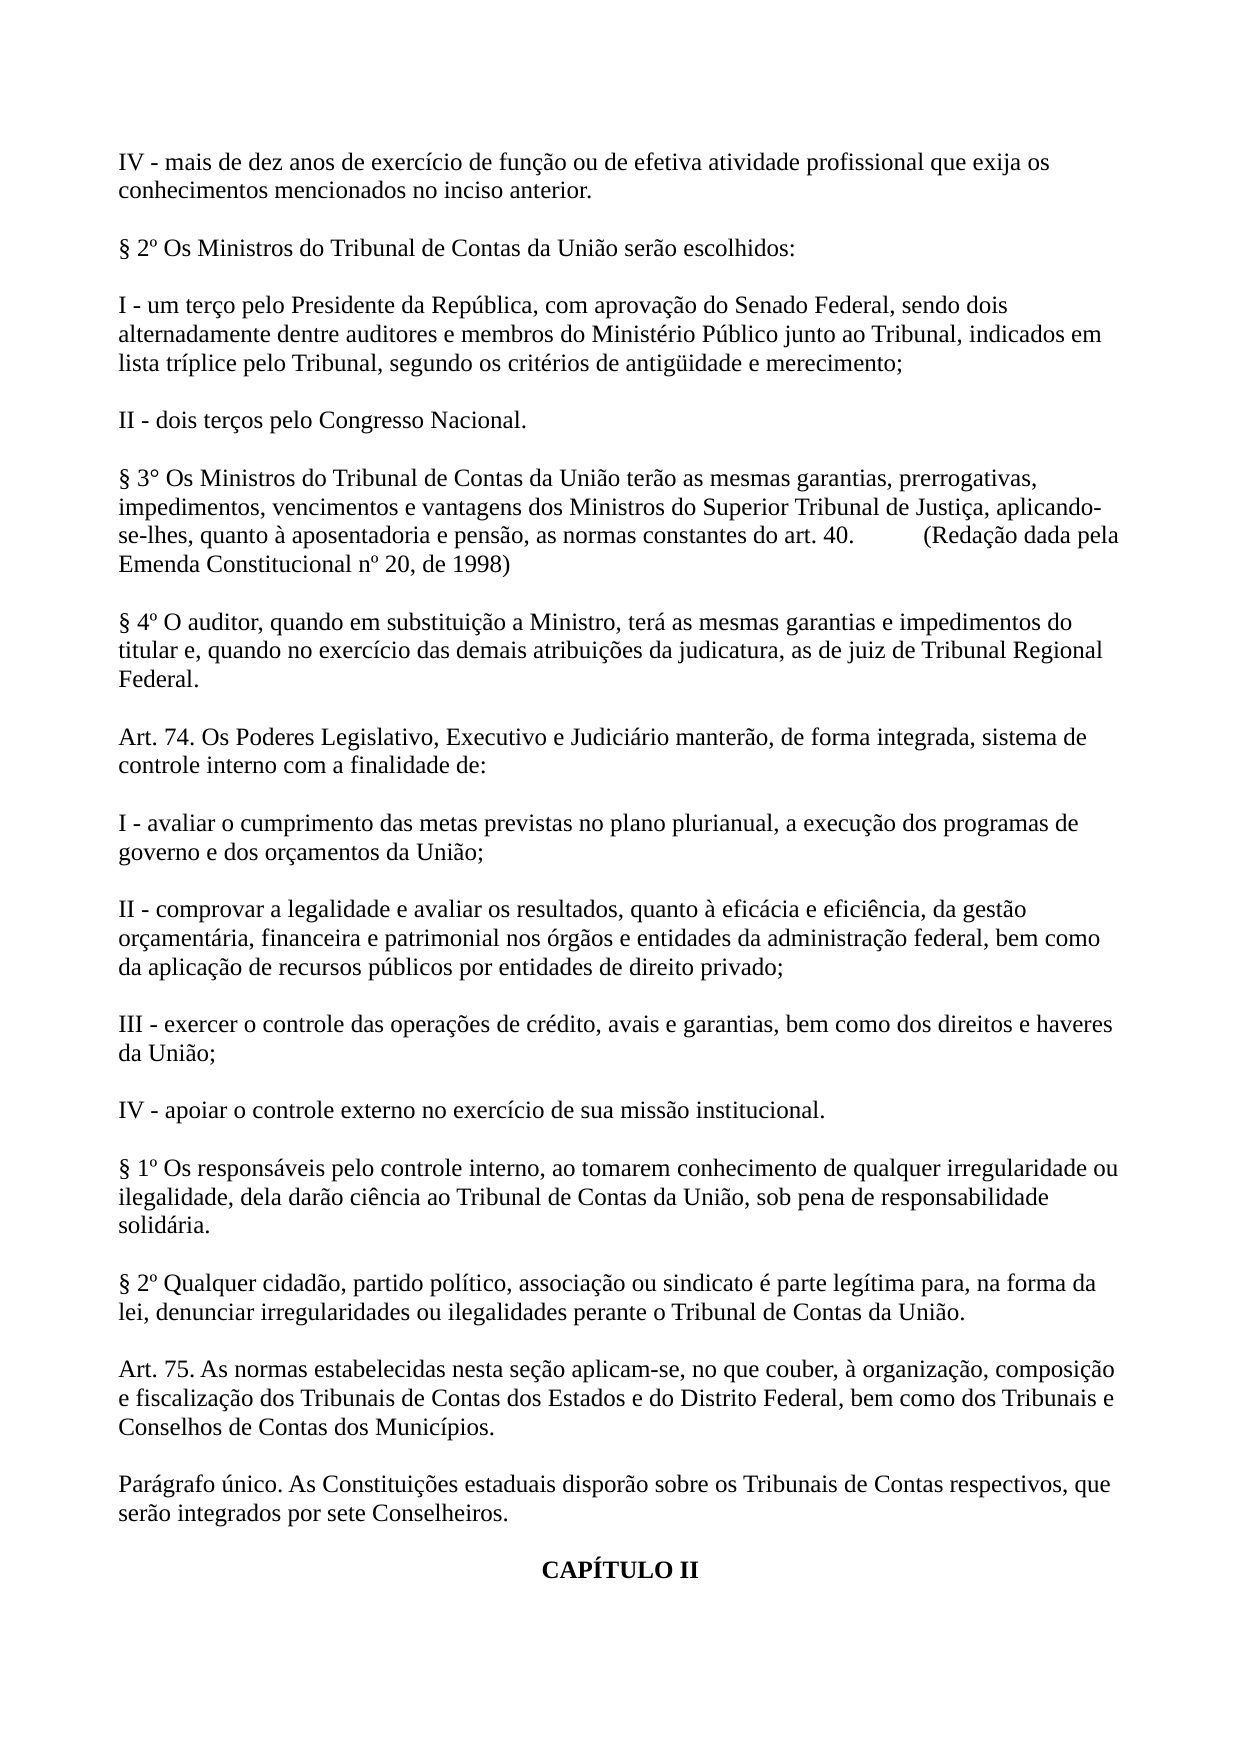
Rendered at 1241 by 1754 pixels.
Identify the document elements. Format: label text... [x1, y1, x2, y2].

text Parágrafo único. As Constituições estaduais disporão sobre os Tribunais de Contas respectivos, que serão integrados por sete Conselheiros. [118, 1469, 1122, 1527]
text CAPÍTULO II [118, 1556, 1122, 1584]
text Art. 75. As normas estabelecidas nesta seção aplicam-se, no que couber, à organização, composição e fiscalização dos Tribunais de Contas dos Estados e do Distrito Federal, bem como dos Tribunais e Conselhos de Contas dos Municípios. [118, 1354, 1122, 1441]
text IV - mais de dez anos de exercício de função ou de efetiva atividade profissional que exija os conhecimentos mencionados no inciso anterior. [118, 147, 1122, 204]
text II - dois terços pelo Congresso Nacional. [118, 406, 1122, 434]
text I - um terço pelo Presidente da República, com aprovação do Senado Federal, sendo dois alternadamente dentre auditores e membros do Ministério Público junto ao Tribunal, indicados em lista tríplice pelo Tribunal, segundo os critérios de antigüidade e merecimento; [118, 291, 1122, 377]
text § 2º Qualquer cidadão, partido político, associação ou sindicato é parte legítima para, na forma da lei, denunciar irregularidades ou ilegalidades perante o Tribunal de Contas da União. [118, 1268, 1122, 1326]
text § 1º Os responsáveis pelo controle interno, ao tomarem conhecimento de qualquer irregularidade ou ilegalidade, dela darão ciência ao Tribunal de Contas da União, sob pena de responsabilidade solidária. [118, 1153, 1122, 1239]
text § 4º O auditor, quando em substituição a Ministro, terá as mesmas garantias e impedimentos do titular e, quando no exercício das demais atribuições da judicatura, as de juiz de Tribunal Regional Federal. [118, 607, 1122, 693]
text Art. 74. Os Poderes Legislativo, Executivo e Judiciário manterão, de forma integrada, sistema de controle interno com a finalidade de: [118, 722, 1122, 779]
text I - avaliar o cumprimento das metas previstas no plano plurianual, a execução dos programas de governo e dos orçamentos da União; [118, 808, 1122, 866]
text § 2º Os Ministros do Tribunal de Contas da União serão escolhidos: [118, 233, 1122, 262]
text II - comprovar a legalidade e avaliar os resultados, quanto à eficácia e eficiência, da gestão orçamentária, financeira e patrimonial nos órgãos e entidades da administração federal, bem como da aplicação de recursos públicos por entidades de direito privado; [118, 894, 1122, 981]
text IV - apoiar o controle externo no exercício de sua missão institucional. [118, 1096, 1122, 1124]
text III - exercer o controle das operações de crédito, avais e garantias, bem como dos direitos e haveres da União; [118, 1009, 1122, 1067]
text § 3° Os Ministros do Tribunal de Contas da União terão as mesmas garantias, prerrogativas, impedimentos, vencimentos e vantagens dos Ministros do Superior Tribunal de Justiça, aplicando-se-lhes, quanto à aposentadoria e pensão, as normas constantes do art. 40. (Redação dada pela Emenda Constitucional nº 20, de 1998) [118, 463, 1122, 578]
